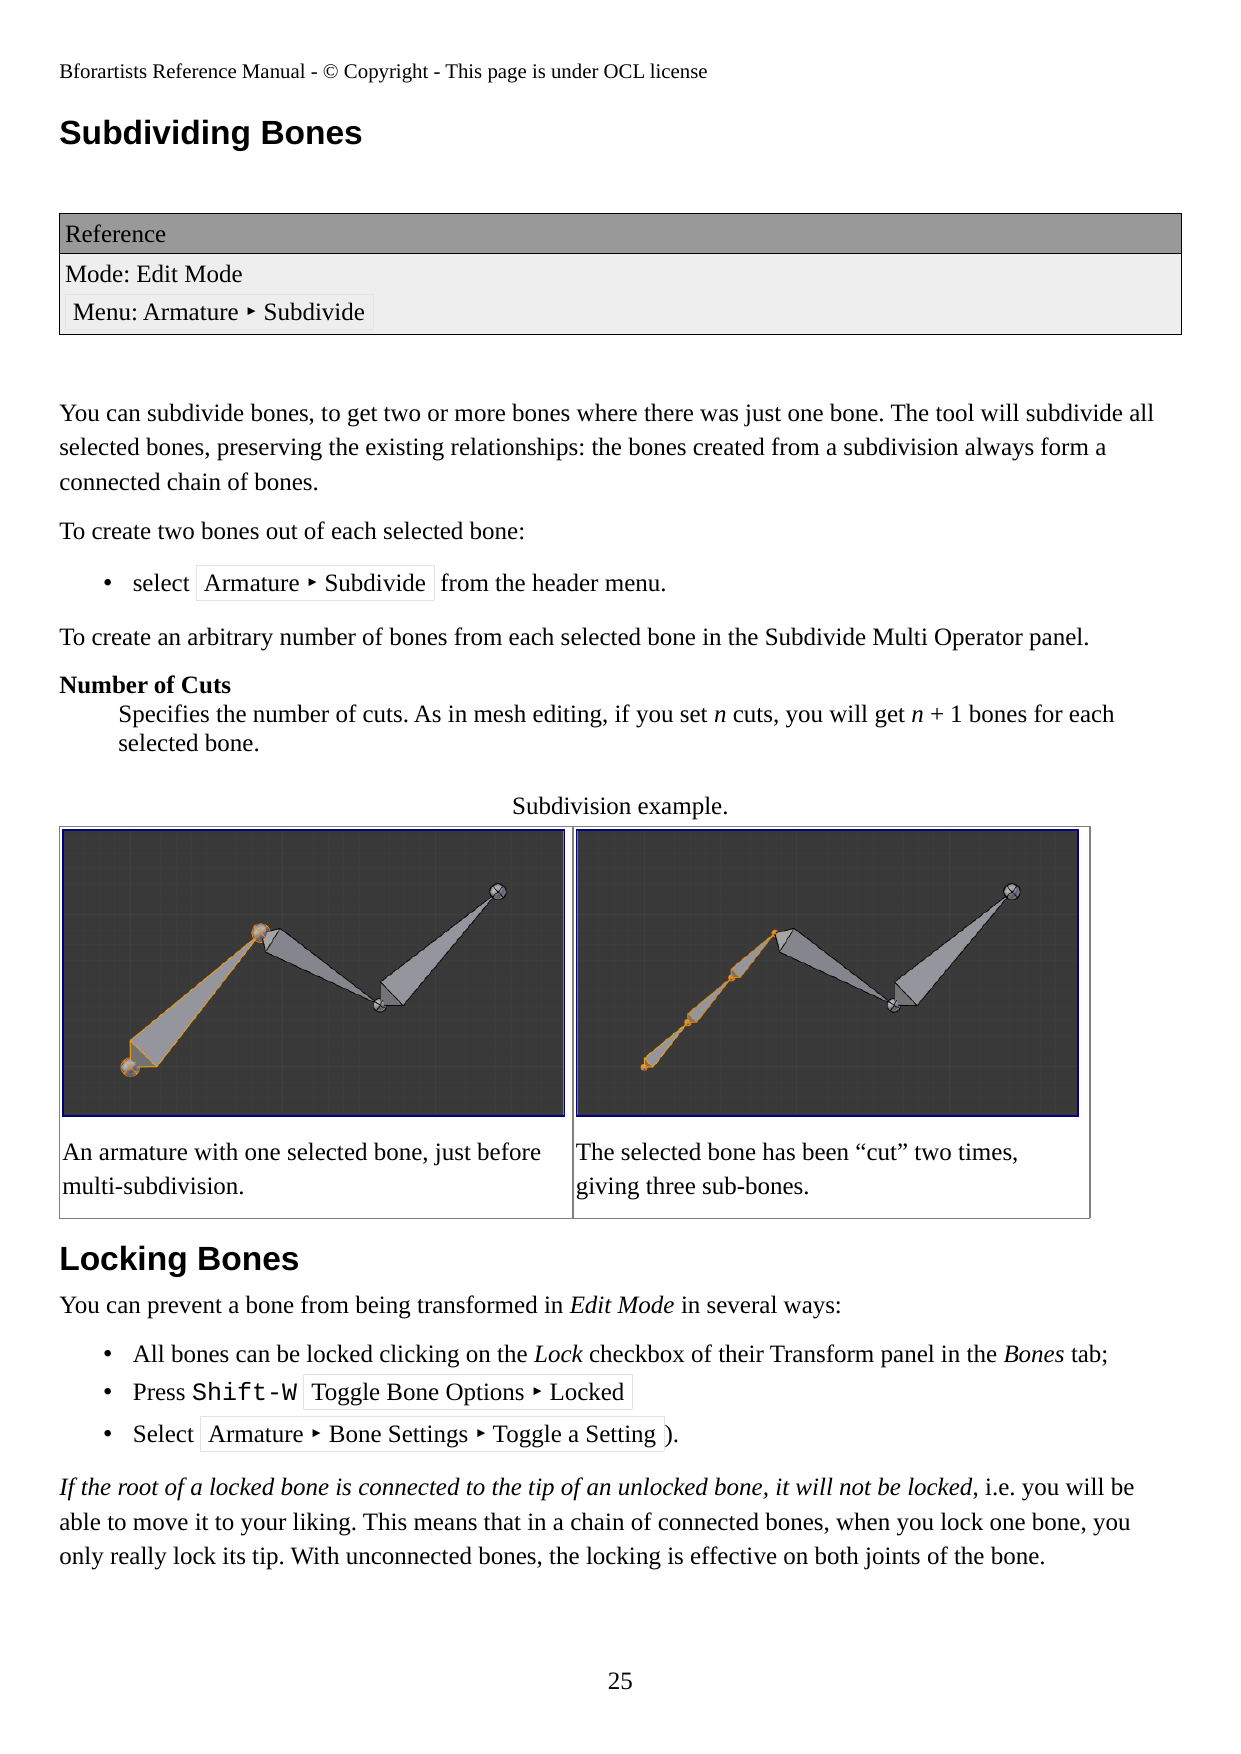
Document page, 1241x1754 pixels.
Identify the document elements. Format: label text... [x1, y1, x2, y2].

picture [577, 831, 1077, 1115]
table_header The selected bone has been “cut” two times, giving three sub-bones. [574, 827, 1089, 1218]
list select Armature ‣ Subdivide from the header menu. [197, 566, 434, 600]
text You can prevent a bone from being transformed in Edit Mode in several ways: [59, 1290, 1181, 1319]
list Select Armature ‣ Bone Settings ‣ Toggle a Setting). [665, 1416, 1181, 1451]
list Press Shift-W Toggle Bone Options ‣ Locked [103, 1373, 632, 1409]
list Specifies the number of cuts. As in mesh editing, if you set n cuts, you will get n + 1 bones for each selected bone. [118, 699, 1181, 757]
list All bones can be locked clicking on the Lock checkbox of their Transform panel in the Bones tab; [103, 1339, 1181, 1368]
text You can subdivide bones, to get two or more bones where there was just one bone. The tool will subdivide all selected bones, preserving the existing relationships: the bones created from a subdivision always form a connected chain of bones. [59, 398, 1181, 495]
text If the root of a locked bone is connected to the tip of an unlocked bone, it will not be locked, i.e. you will be able to move it to your liking. This means that in a chain of connected bones, when you lock one bone, you only really lock its tip. With unconnected bones, the locking is effective on both joints of the bone. [59, 1472, 1181, 1570]
text Subdivision example. [59, 791, 1181, 820]
list [633, 1373, 1181, 1409]
text To create two bones out of each selected bone: [59, 516, 1181, 544]
subtitle Number of Cuts [59, 671, 1181, 699]
list Select Armature ‣ Bone Settings ‣ Toggle a Setting). [201, 1417, 664, 1451]
table_cell Mode: Edit Mode Menu: Armature ‣ Subdivide [60, 254, 1181, 334]
table_header An armature with one selected bone, just before multi-subdivision. [60, 827, 572, 1218]
list select Armature ‣ Subdivide from the header menu. [103, 565, 196, 600]
subtitle Locking Bones [59, 1239, 1181, 1277]
text To create an arbitrary number of bones from each selected bone in the Subdivide Multi Operator panel. [59, 622, 1181, 650]
table_header Reference [60, 214, 1181, 253]
list Select Armature ‣ Bone Settings ‣ Toggle a Setting). [103, 1416, 200, 1451]
list select Armature ‣ Subdivide from the header menu. [435, 565, 1181, 600]
subtitle Subdividing Bones [59, 113, 1181, 151]
picture [64, 831, 564, 1115]
